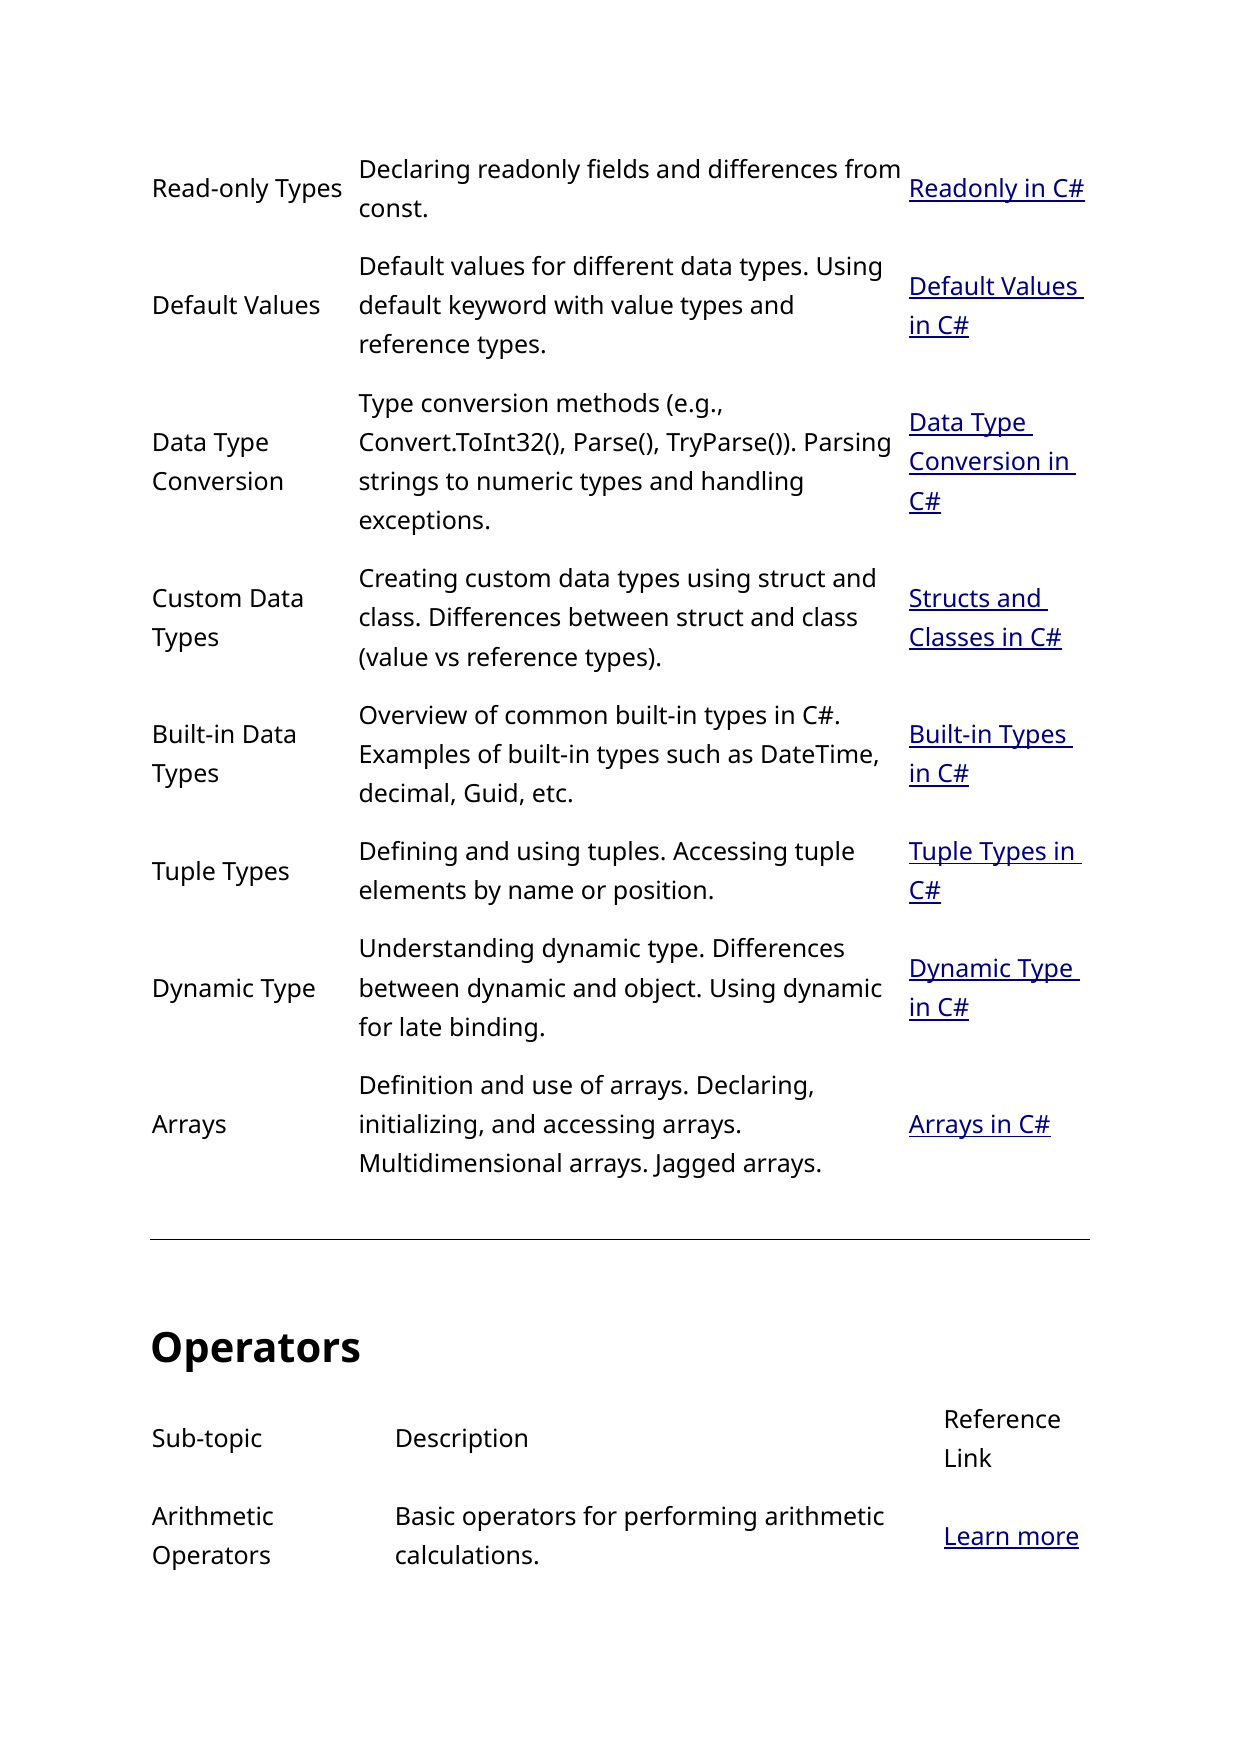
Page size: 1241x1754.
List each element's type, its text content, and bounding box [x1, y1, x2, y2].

table_cell Readonly in C# [907, 150, 1090, 247]
table_cell Dynamic Type in C# [907, 930, 1090, 1066]
table_cell Data Type Conversion in C# [907, 384, 1090, 559]
table_cell Arrays [150, 1066, 357, 1202]
table_header Sub-topic [150, 1400, 393, 1497]
table_cell Custom Data Types [150, 559, 357, 696]
table_header Reference Link [942, 1400, 1090, 1497]
table_cell Arrays in C# [907, 1066, 1090, 1202]
table_header Description [393, 1400, 942, 1497]
table_cell Definition and use of arrays. Declaring, initializing, and accessing arrays. Multidimensional arrays. Jagged arrays. [357, 1066, 907, 1202]
table_cell Default Values [150, 247, 357, 384]
table_cell Type conversion methods (e.g., Convert.ToInt32(), Parse(), TryParse()). Parsing strings to numeric types and handling exceptions. [357, 384, 907, 559]
table_cell Creating custom data types using struct and class. Differences between struct and class (value vs reference types). [357, 559, 907, 696]
table_cell Default Values in C# [907, 247, 1090, 384]
table_cell Defining and using tuples. Accessing tuple elements by name or position. [357, 832, 907, 929]
table_cell Default values for different data types. Using default keyword with value types and reference types. [357, 247, 907, 384]
table_cell Read-only Types [150, 150, 357, 247]
table_cell Data Type Conversion [150, 384, 357, 559]
table_cell Arithmetic Operators [150, 1497, 393, 1594]
table_cell Built-in Types in C# [907, 696, 1090, 832]
table_cell Overview of common built-in types in C#. Examples of built-in types such as DateTime, decimal, Guid, etc. [357, 696, 907, 832]
table_cell Understanding dynamic type. Differences between dynamic and object. Using dynamic for late binding. [357, 930, 907, 1066]
table_cell Declaring readonly fields and differences from const. [357, 150, 907, 247]
table_cell Structs and Classes in C# [907, 559, 1090, 696]
table_cell Tuple Types [150, 832, 357, 929]
table_cell Tuple Types in C# [907, 832, 1090, 929]
table_cell Dynamic Type [150, 930, 357, 1066]
table_cell Learn more [942, 1497, 1090, 1594]
table_cell Built-in Data Types [150, 696, 357, 832]
table_cell Basic operators for performing arithmetic calculations. [393, 1497, 942, 1594]
text Operators [150, 1318, 1090, 1374]
